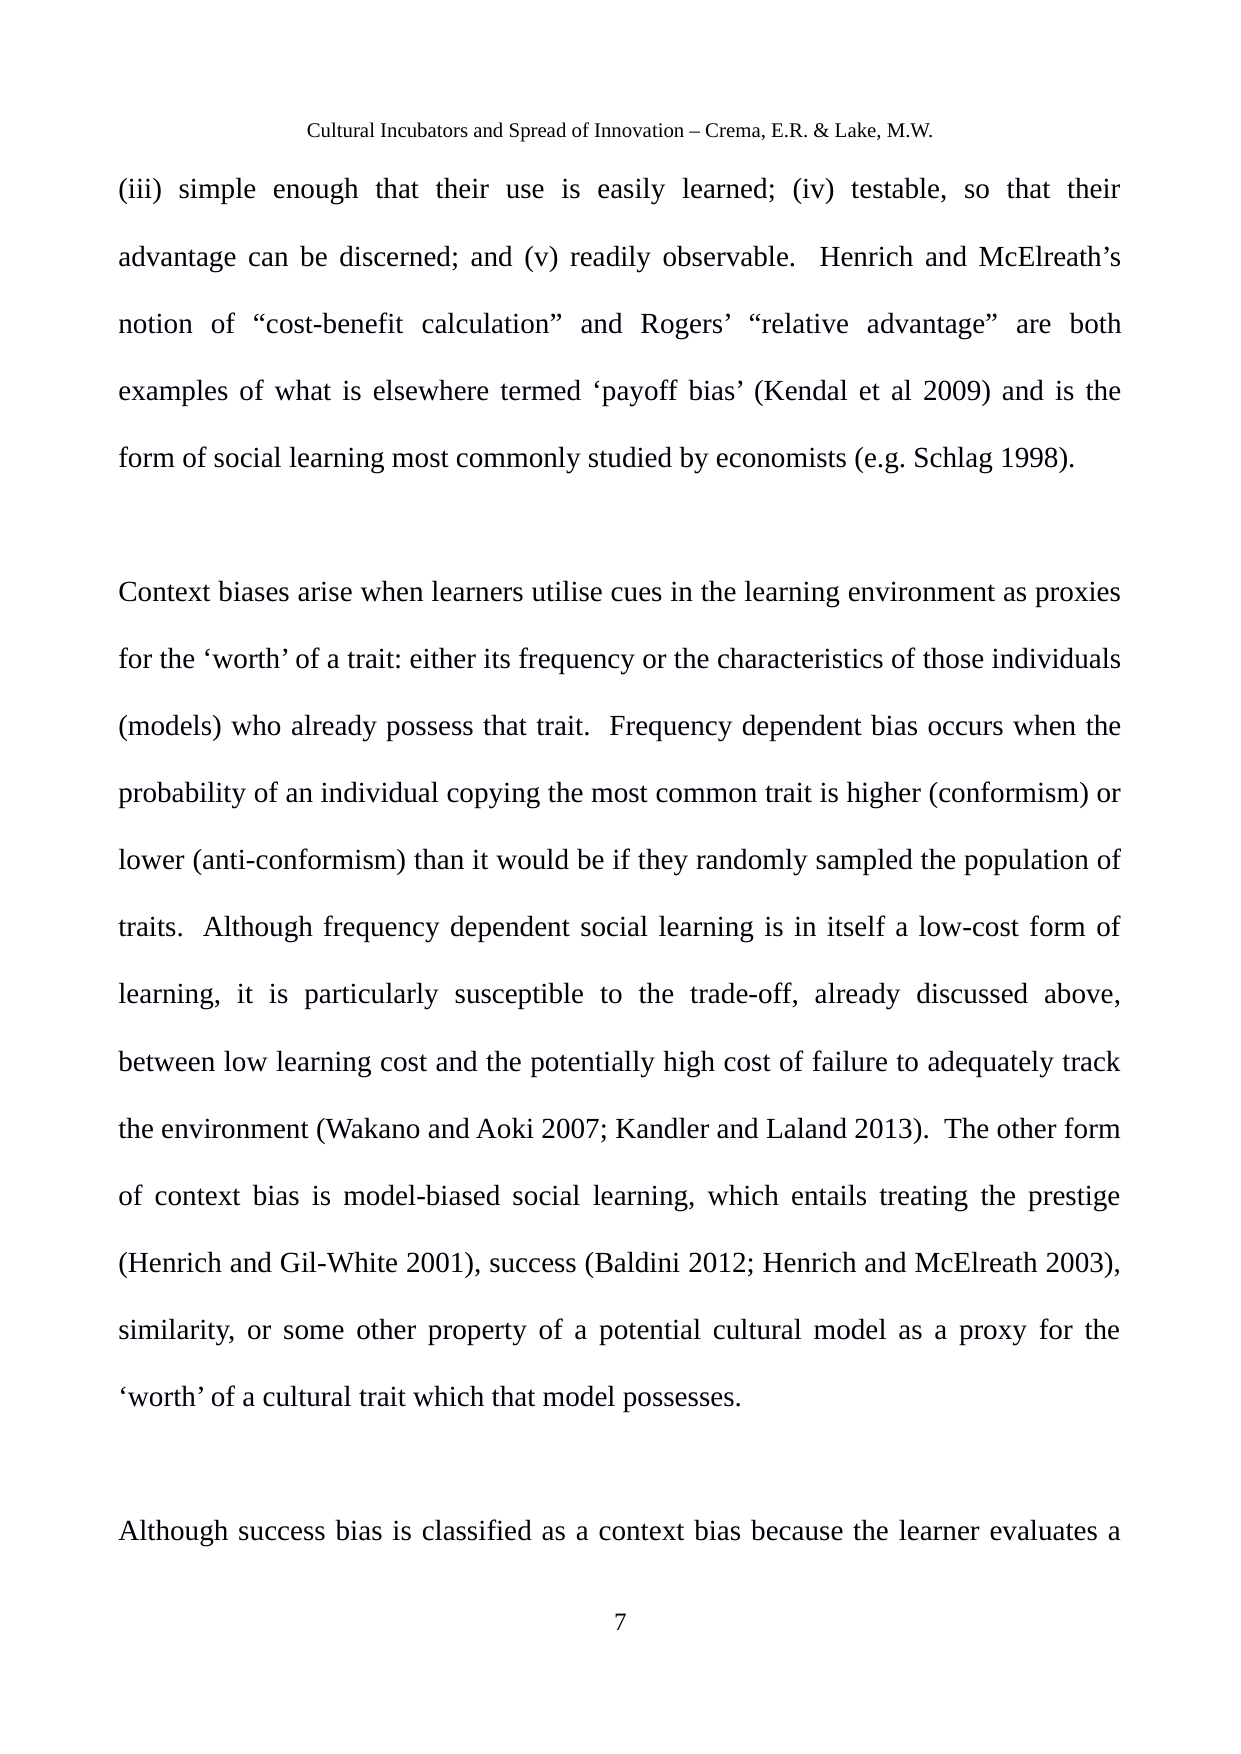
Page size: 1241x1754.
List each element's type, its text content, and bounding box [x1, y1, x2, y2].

text Although success bias is classified as a context bias because the learner evaluates a [118, 1513, 1122, 1547]
text Context biases arise when learners utilise cues in the learning environment as proxies for the ‘worth’ of a trait: either its frequency or the characteristics of those individuals (models) who already possess that trait. Frequency dependent bias occurs when the probability of an individual copying the most common trait is higher (conformism) or lower (anti-conformism) than it would be if they randomly sampled the population of traits. Although frequency dependent social learning is in itself a low-cost form of learning, it is particularly susceptible to the trade-off, already discussed above, between low learning cost and the potentially high cost of failure to adequately track the environment (Wakano and Aoki 2007; Kandler and Laland 2013). The other form of context bias is model-biased social learning, which entails treating the prestige (Henrich and Gil-White 2001), success (Baldini 2012; Henrich and McElreath 2003), similarity, or some other property of a potential cultural model as a proxy for the ‘worth’ of a cultural trait which that model possesses. [118, 574, 1122, 1413]
text (iii) simple enough that their use is easily learned; (iv) testable, so that their advantage can be discerned; and (v) readily observable. Henrich and McElreath’s notion of “cost-benefit calculation” and Rogers’ “relative advantage” are both examples of what is elsewhere termed ‘payoff bias’ (Kendal et al 2009) and is the form of social learning most commonly studied by economists (e.g. Schlag 1998). [118, 172, 1122, 473]
